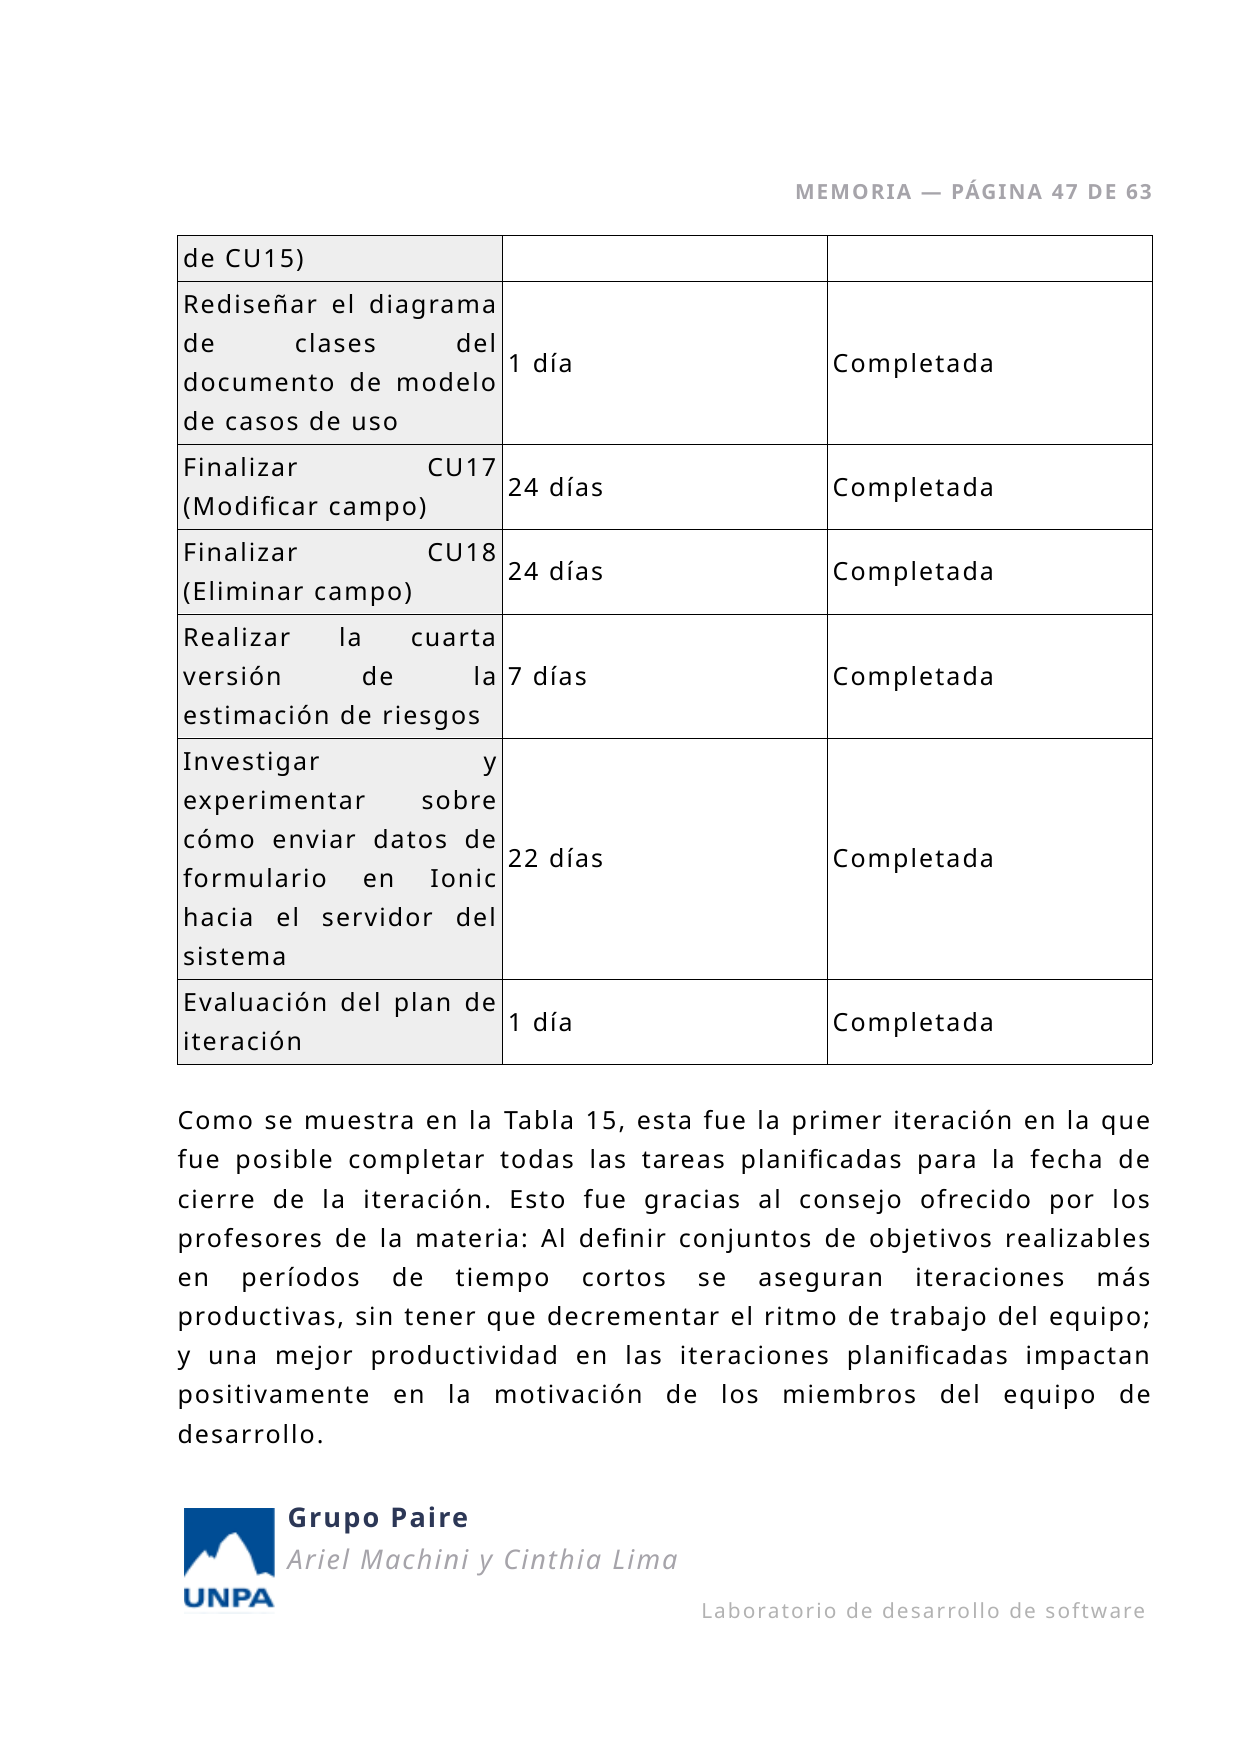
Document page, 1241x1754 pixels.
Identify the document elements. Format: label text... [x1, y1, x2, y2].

table_cell Completada [828, 615, 1152, 737]
table_cell 7 días [503, 615, 827, 737]
text Como se muestra en la Tabla 15, esta fue la primer iteración en la que fue posible completar todas las tareas planificadas para la fecha de cierre de la iteración. Esto fue gracias al consejo ofrecido por los profesores de la materia: Al definir conjuntos de objetivos realizables en períodos de tiempo cortos se aseguran iteraciones más productivas, sin tener que decrementar el ritmo de trabajo del equipo; y una mejor productividad en las iteraciones planificadas impactan positivamente en la motivación de los miembros del equipo de desarrollo. [177, 1103, 1152, 1450]
picture [184, 1508, 275, 1614]
table_cell [828, 236, 1152, 281]
table_cell Finalizar CU18 (Eliminar campo) [178, 530, 502, 613]
table_cell 22 días [503, 739, 827, 979]
table_cell Finalizar CU17 (Modificar campo) [178, 445, 502, 529]
table_cell 24 días [503, 530, 827, 613]
table_cell Rediseñar el diagrama de clases del documento de modelo de casos de uso [178, 282, 502, 444]
table_cell Realizar la cuarta versión de la estimación de riesgos [178, 615, 502, 737]
table_cell 1 día [503, 282, 827, 444]
table_cell [503, 236, 827, 281]
table_cell 24 días [503, 445, 827, 529]
table_cell Completada [828, 980, 1152, 1064]
table_cell Completada [828, 530, 1152, 613]
table_cell Investigar y experimentar sobre cómo enviar datos de formulario en Ionic hacia el servidor del sistema [178, 739, 502, 979]
table_cell Completada [828, 282, 1152, 444]
table_cell 1 día [503, 980, 827, 1064]
table_cell Completada [828, 445, 1152, 529]
table_cell Completada [828, 739, 1152, 979]
table_cell de CU15) [178, 236, 502, 281]
table_cell Evaluación del plan de iteración [178, 980, 502, 1064]
